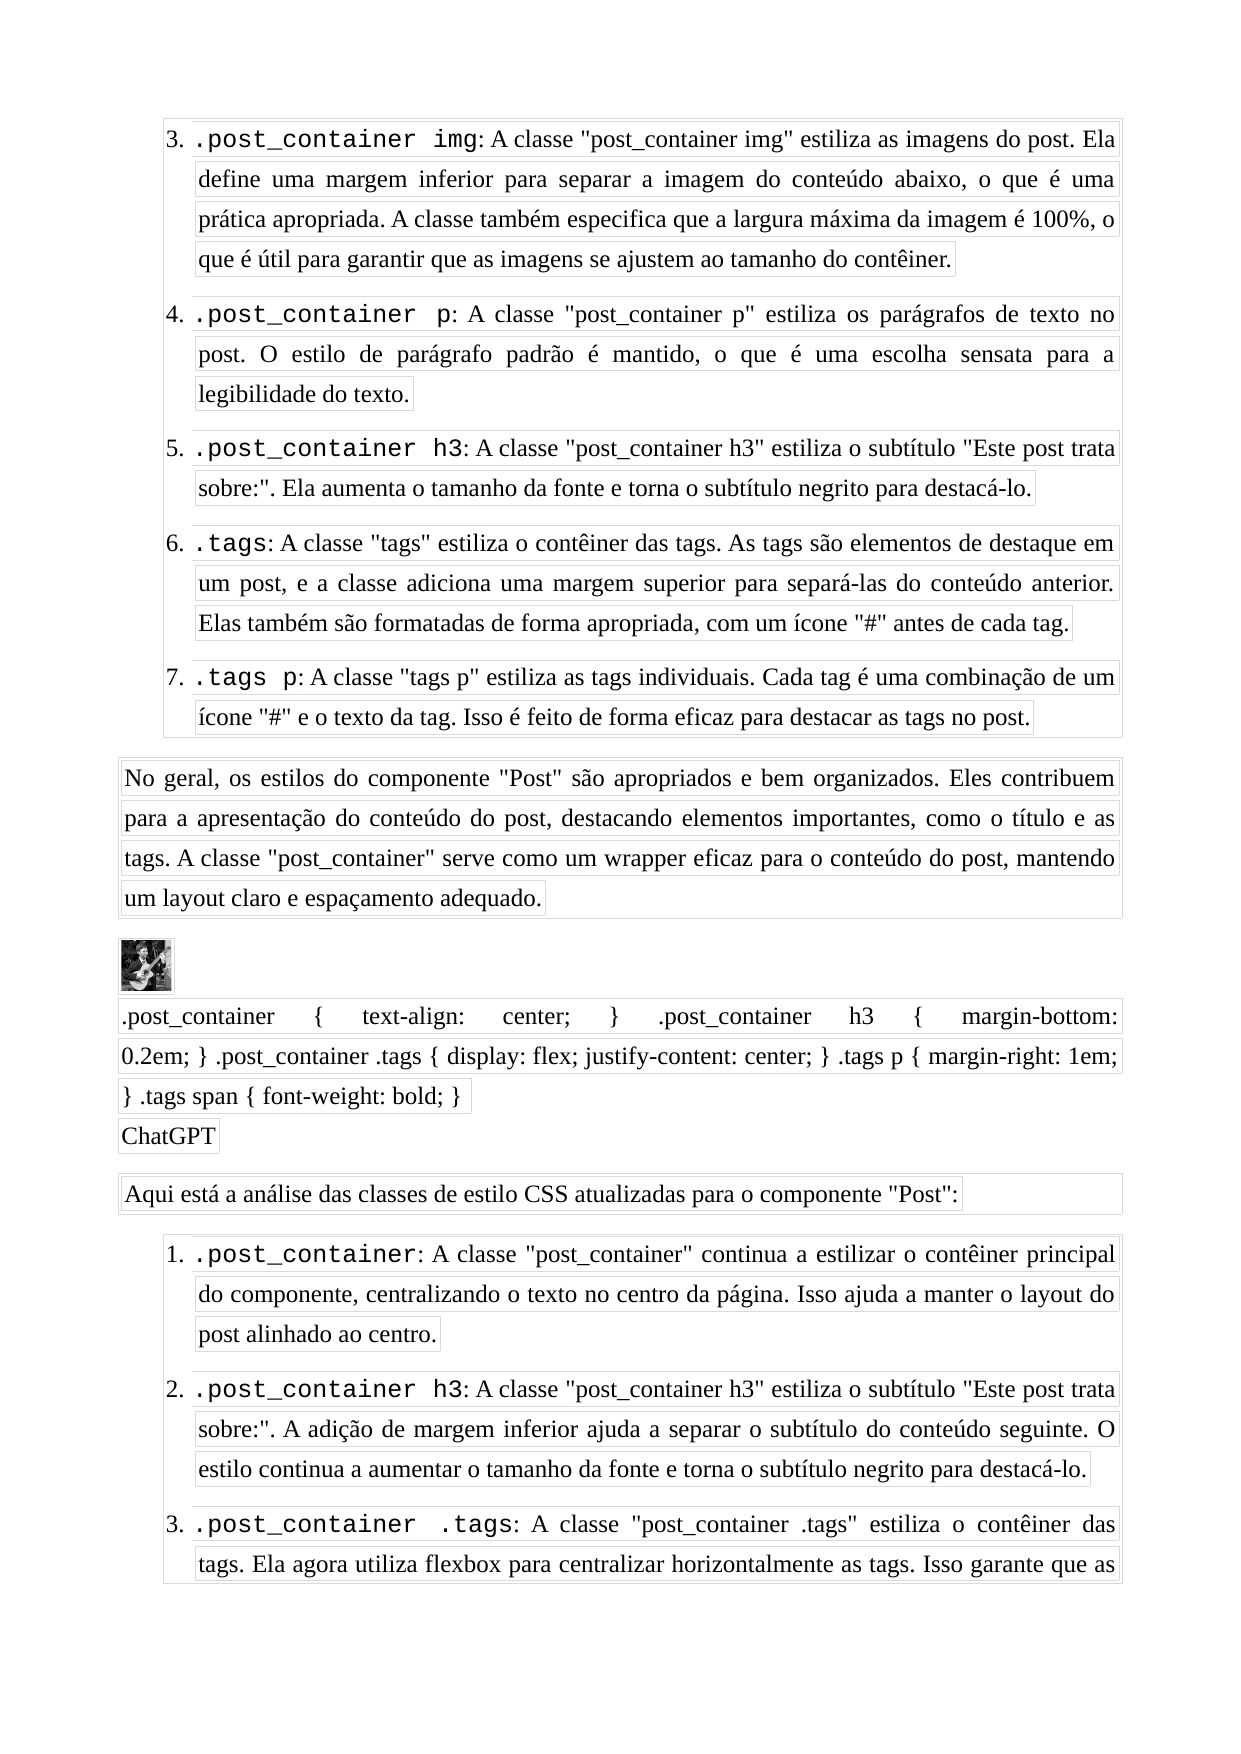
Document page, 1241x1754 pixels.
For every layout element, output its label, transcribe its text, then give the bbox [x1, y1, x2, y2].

text Aqui está a análise das classes de estilo CSS atualizadas para o componente "Post": [119, 1174, 1122, 1214]
list .post_container .tags: A classe "post_container .tags" estiliza o contêiner das tags. Ela agora utiliza flexbox para centralizar horizontalmente as tags. Isso garante que as [164, 1503, 1122, 1583]
list .post_container p: A classe "post_container p" estiliza os parágrafos de texto no post. O estilo de parágrafo padrão é mantido, o que é uma escolha sensata para a legibilidade do texto. [164, 293, 1122, 411]
list .tags p: A classe "tags p" estiliza as tags individuais. Cada tag é uma combinação de um ícone "#" e o texto da tag. Isso é feito de forma eficaz para destacar as tags no post. [164, 656, 1122, 737]
list .tags: A classe "tags" estiliza o contêiner das tags. As tags são elementos de destaque em um post, e a classe adiciona uma margem superior para separá-las do conteúdo anterior. Elas também são formatadas de forma apropriada, com um ícone "#" antes de cada tag. [164, 522, 1122, 640]
list .post_container img: A classe "post_container img" estiliza as imagens do post. Ela define uma margem inferior para separar a imagem do conteúdo abaixo, o que é uma prática apropriada. A classe também especifica que a largura máxima da imagem é 100%, o que é útil para garantir que as imagens se ajustem ao tamanho do contêiner. [164, 119, 1122, 276]
list .post_container h3: A classe "post_container h3" estiliza o subtítulo "Este post trata sobre:". A adição de margem inferior ajuda a separar o subtítulo do conteúdo seguinte. O estilo continua a aumentar o tamanho da fonte e torna o subtítulo negrito para destacá-lo. [164, 1368, 1122, 1486]
list .post_container h3: A classe "post_container h3" estiliza o subtítulo "Este post trata sobre:". Ela aumenta o tamanho da fonte e torna o subtítulo negrito para destacá-lo. [164, 427, 1122, 505]
text No geral, os estilos do componente "Post" são apropriados e bem organizados. Eles contribuem para a apresentação do conteúdo do post, destacando elementos importantes, como o título e as tags. A classe "post_container" serve como um wrapper eficaz para o conteúdo do post, mantendo um layout claro e espaçamento adequado. [119, 758, 1122, 918]
text } .tags span { font-weight: bold; } [118, 1074, 1122, 1113]
text 0.2em; } .post_container .tags { display: flex; justify-content: center; } .tags p { margin-right: 1em; [119, 1039, 1122, 1073]
text [220, 1118, 1122, 1153]
text ChatGPT [119, 1119, 219, 1153]
picture [121, 940, 172, 991]
list .post_container: A classe "post_container" continua a estilizar o contêiner principal do componente, centralizando o texto no centro da página. Isso ajuda a manter o layout do post alinhado ao centro. [164, 1235, 1122, 1351]
text .post_container { text-align: center; } .post_container h3 { margin-bottom: [119, 999, 1122, 1033]
